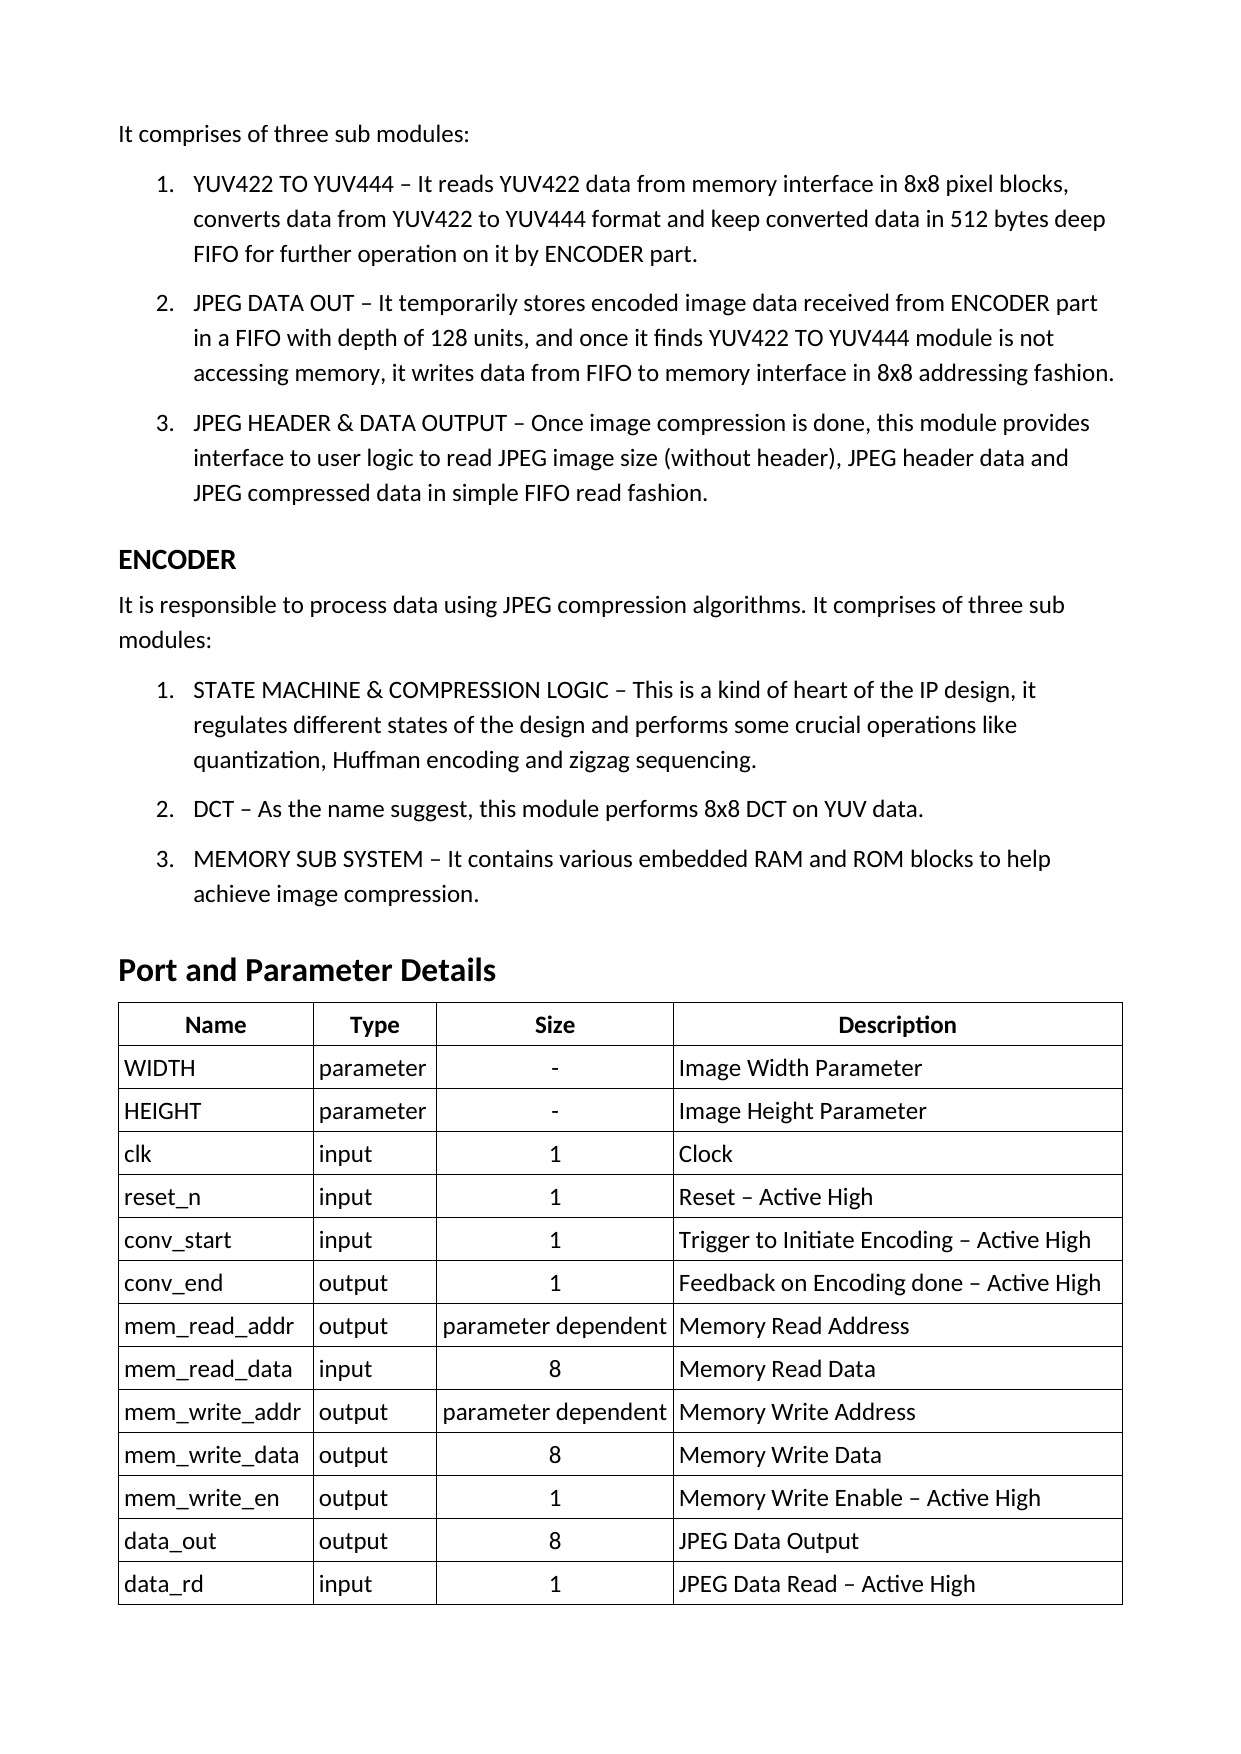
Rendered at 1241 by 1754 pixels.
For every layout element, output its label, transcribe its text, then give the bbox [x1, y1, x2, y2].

table_cell conv_start [119, 1218, 313, 1260]
table_cell - [437, 1046, 673, 1088]
table_cell Reset – Active High [674, 1175, 1122, 1217]
table_cell Feedback on Encoding done – Active High [674, 1261, 1122, 1303]
list MEMORY SUB SYSTEM – It contains various embedded RAM and ROM blocks to help achieve image compression. [156, 843, 1122, 909]
table_cell parameter dependent [437, 1390, 673, 1432]
subtitle ENCODER [118, 541, 1122, 577]
table_cell HEIGHT [119, 1089, 313, 1131]
table_cell input [314, 1132, 436, 1174]
table_cell - [437, 1089, 673, 1131]
list JPEG DATA OUT – It temporarily stores encoded image data received from ENCODER part in a FIFO with depth of 128 units, and once it finds YUV422 TO YUV444 module is not accessing memory, it writes data from FIFO to memory interface in 8x8 addressing fashion. [156, 287, 1122, 388]
table_cell Image Width Parameter [674, 1046, 1122, 1088]
text It comprises of three sub modules: [118, 118, 1122, 149]
table_cell data_rd [119, 1562, 313, 1604]
table_cell output [314, 1433, 436, 1475]
table_cell Memory Write Data [674, 1433, 1122, 1475]
table_cell parameter [314, 1089, 436, 1131]
table_cell 1 [437, 1175, 673, 1217]
table_cell 1 [437, 1218, 673, 1260]
table_cell 1 [437, 1261, 673, 1303]
text It is responsible to process data using JPEG compression algorithms. It comprises of three sub modules: [118, 589, 1122, 655]
table_cell 8 [437, 1519, 673, 1561]
list DCT – As the name suggest, this module performs 8x8 DCT on YUV data. [156, 793, 1122, 824]
table_cell mem_write_en [119, 1476, 313, 1518]
table_cell parameter [314, 1046, 436, 1088]
table_cell reset_n [119, 1175, 313, 1217]
table_cell mem_read_addr [119, 1304, 313, 1346]
table_cell output [314, 1476, 436, 1518]
table_cell 1 [437, 1476, 673, 1518]
table_cell data_out [119, 1519, 313, 1561]
table_cell output [314, 1519, 436, 1561]
table_cell 1 [437, 1562, 673, 1604]
table_cell Memory Write Address [674, 1390, 1122, 1432]
table_cell mem_write_addr [119, 1390, 313, 1432]
table_cell parameter dependent [437, 1304, 673, 1346]
table_cell Memory Read Address [674, 1304, 1122, 1346]
table_header Size [437, 1003, 673, 1045]
table_cell Clock [674, 1132, 1122, 1174]
table_cell input [314, 1347, 436, 1389]
table_cell clk [119, 1132, 313, 1174]
table_cell Trigger to Initiate Encoding – Active High [674, 1218, 1122, 1260]
table_cell output [314, 1304, 436, 1346]
table_cell WIDTH [119, 1046, 313, 1088]
list JPEG HEADER & DATA OUTPUT – Once image compression is done, this module provides interface to user logic to read JPEG image size (without header), JPEG header data and JPEG compressed data in simple FIFO read fashion. [156, 407, 1122, 507]
list STATE MACHINE & COMPRESSION LOGIC – This is a kind of heart of the IP design, it regulates different states of the design and performs some crucial operations like quantization, Huffman encoding and zigzag sequencing. [156, 674, 1122, 774]
table_cell input [314, 1218, 436, 1260]
table_header Description [674, 1003, 1122, 1045]
table_cell Memory Write Enable – Active High [674, 1476, 1122, 1518]
table_cell 8 [437, 1347, 673, 1389]
table_header Name [119, 1003, 313, 1045]
table_cell 1 [437, 1132, 673, 1174]
table_cell 8 [437, 1433, 673, 1475]
table_header Type [314, 1003, 436, 1045]
list YUV422 TO YUV444 – It reads YUV422 data from memory interface in 8x8 pixel blocks, converts data from YUV422 to YUV444 format and keep converted data in 512 bytes deep FIFO for further operation on it by ENCODER part. [156, 168, 1122, 268]
table_cell output [314, 1261, 436, 1303]
table_cell Image Height Parameter [674, 1089, 1122, 1131]
table_cell mem_write_data [119, 1433, 313, 1475]
table_cell JPEG Data Read – Active High [674, 1562, 1122, 1604]
subtitle Port and Parameter Details [118, 948, 1122, 989]
table_cell output [314, 1390, 436, 1432]
table_cell conv_end [119, 1261, 313, 1303]
table_cell input [314, 1175, 436, 1217]
table_cell input [314, 1562, 436, 1604]
table_cell mem_read_data [119, 1347, 313, 1389]
table_cell JPEG Data Output [674, 1519, 1122, 1561]
table_cell Memory Read Data [674, 1347, 1122, 1389]
